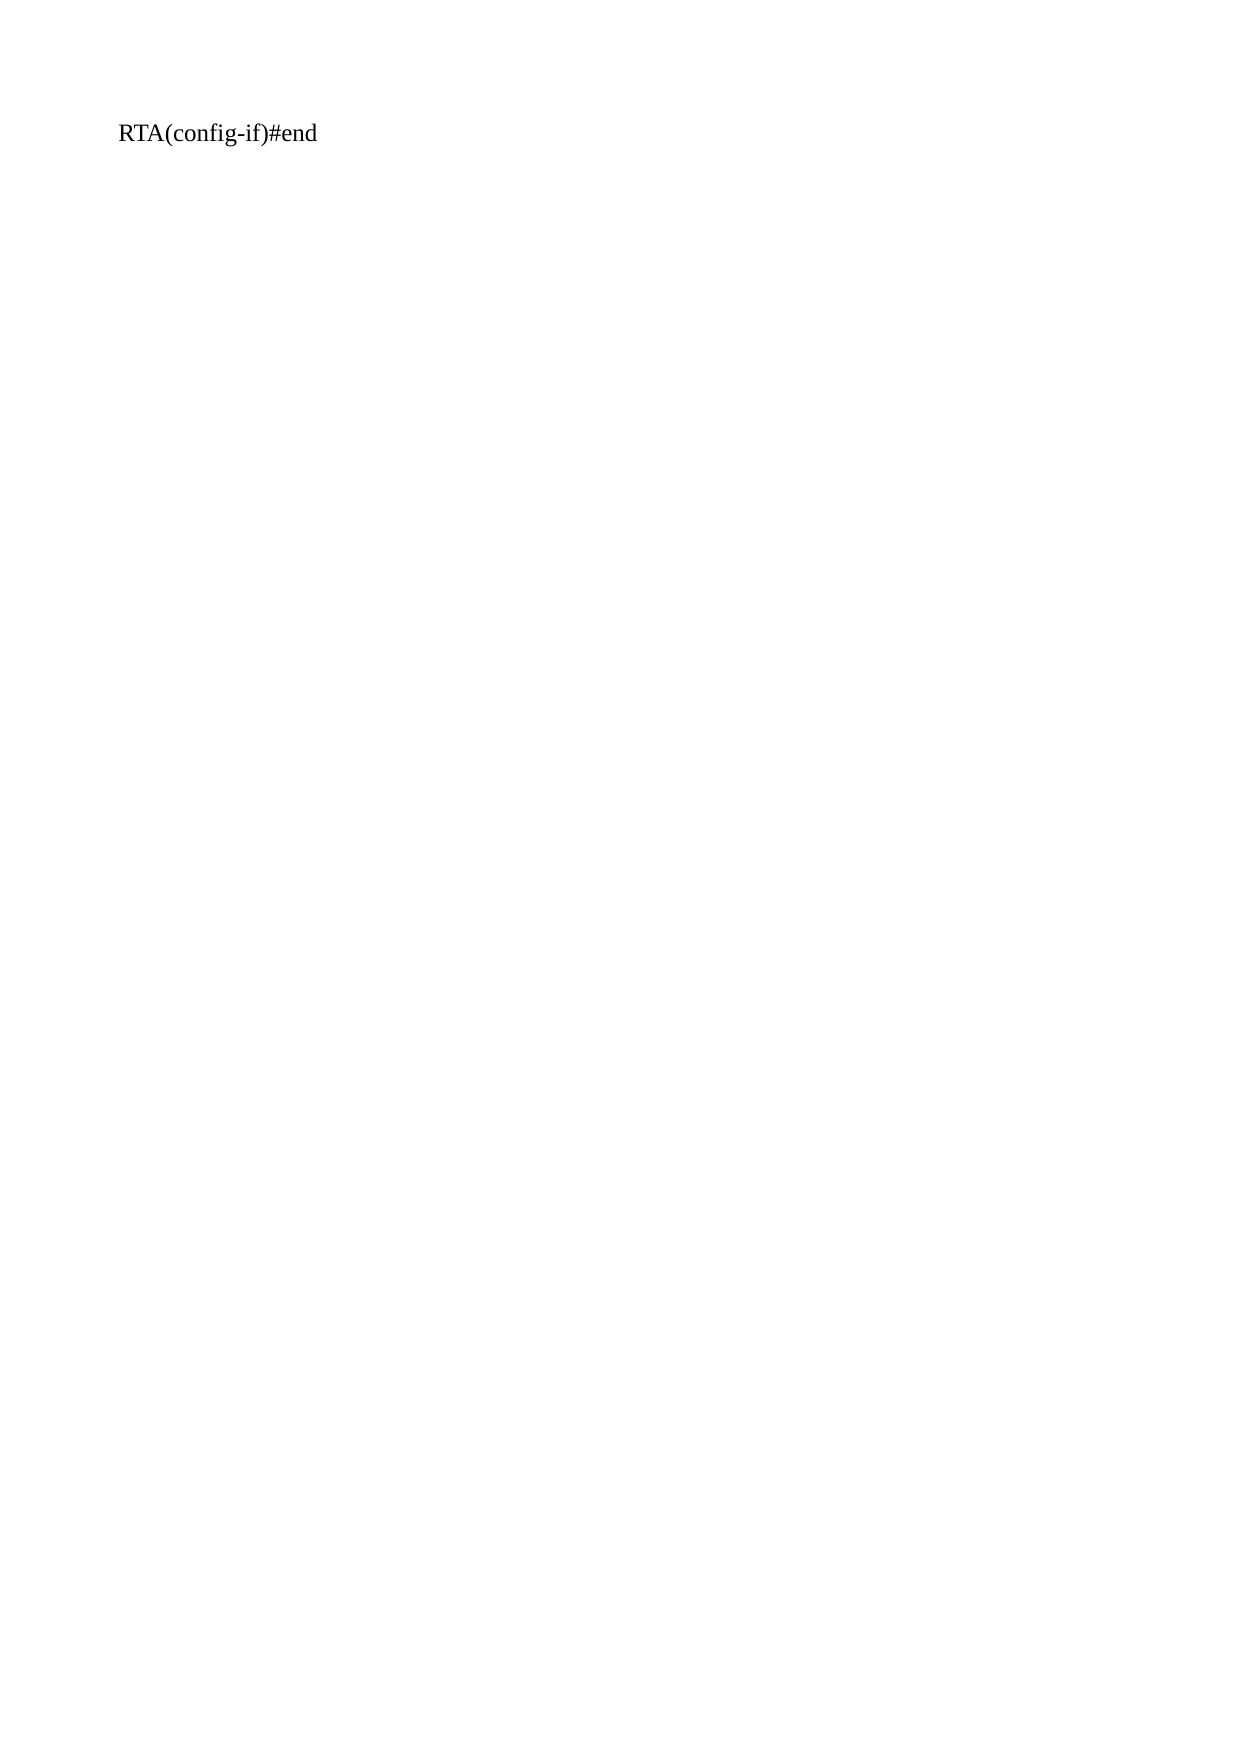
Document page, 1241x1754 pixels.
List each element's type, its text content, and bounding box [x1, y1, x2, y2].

text RTA(config-if)#end [118, 118, 1122, 147]
